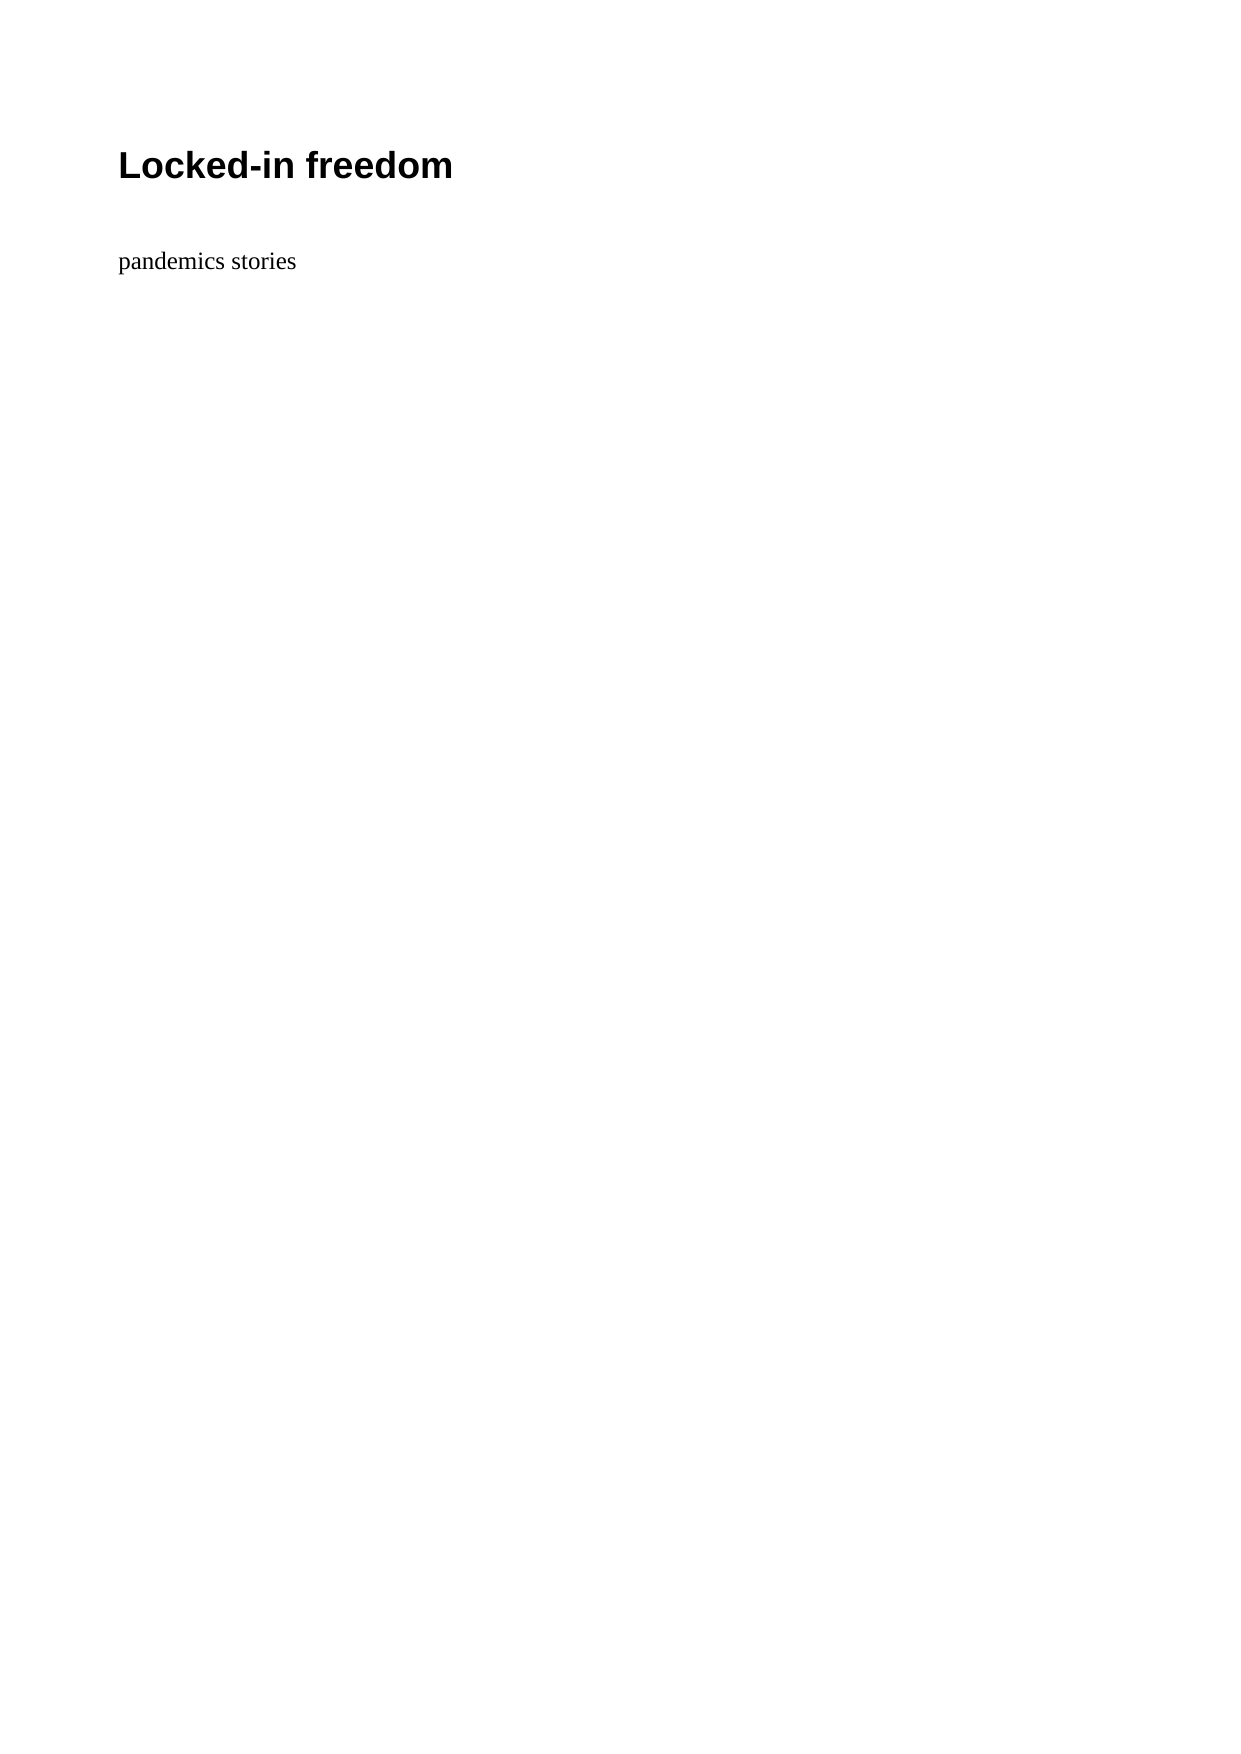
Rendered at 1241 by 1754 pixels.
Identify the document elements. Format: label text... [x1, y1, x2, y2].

text pandemics stories [118, 246, 1122, 275]
subtitle Locked-in freedom [118, 143, 1122, 186]
